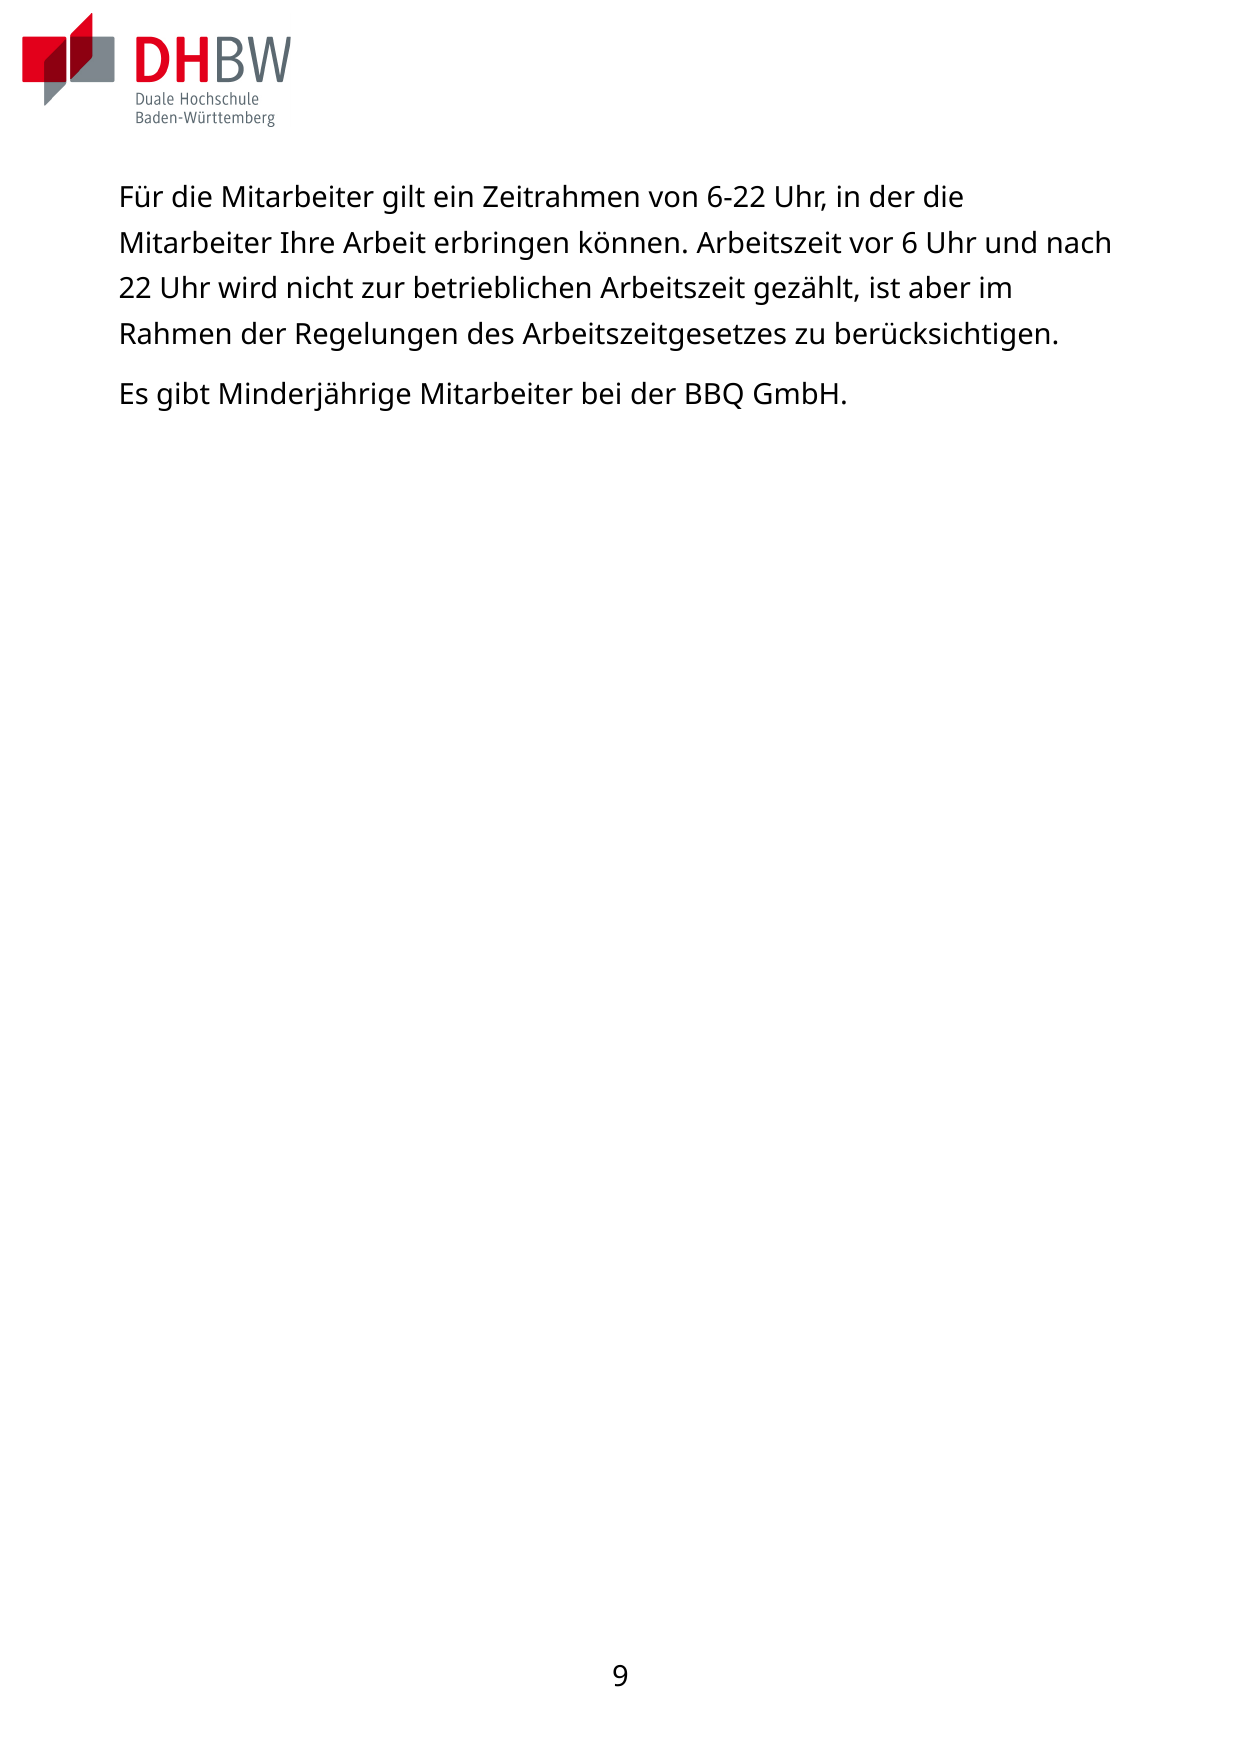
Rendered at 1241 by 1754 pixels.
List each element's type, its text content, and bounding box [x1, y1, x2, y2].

text Für die Mitarbeiter gilt ein Zeitrahmen von 6-22 Uhr, in der die Mitarbeiter Ihre Arbeit erbringen können. Arbeitszeit vor 6 Uhr und nach 22 Uhr wird nicht zur betrieblichen Arbeitszeit gezählt, ist aber im Rahmen der Regelungen des Arbeitszeitgesetzes zu berücksichtigen. [118, 177, 1122, 353]
picture [22, 13, 291, 127]
text Es gibt Minderjährige Mitarbeiter bei der BBQ GmbH. [118, 374, 1122, 413]
